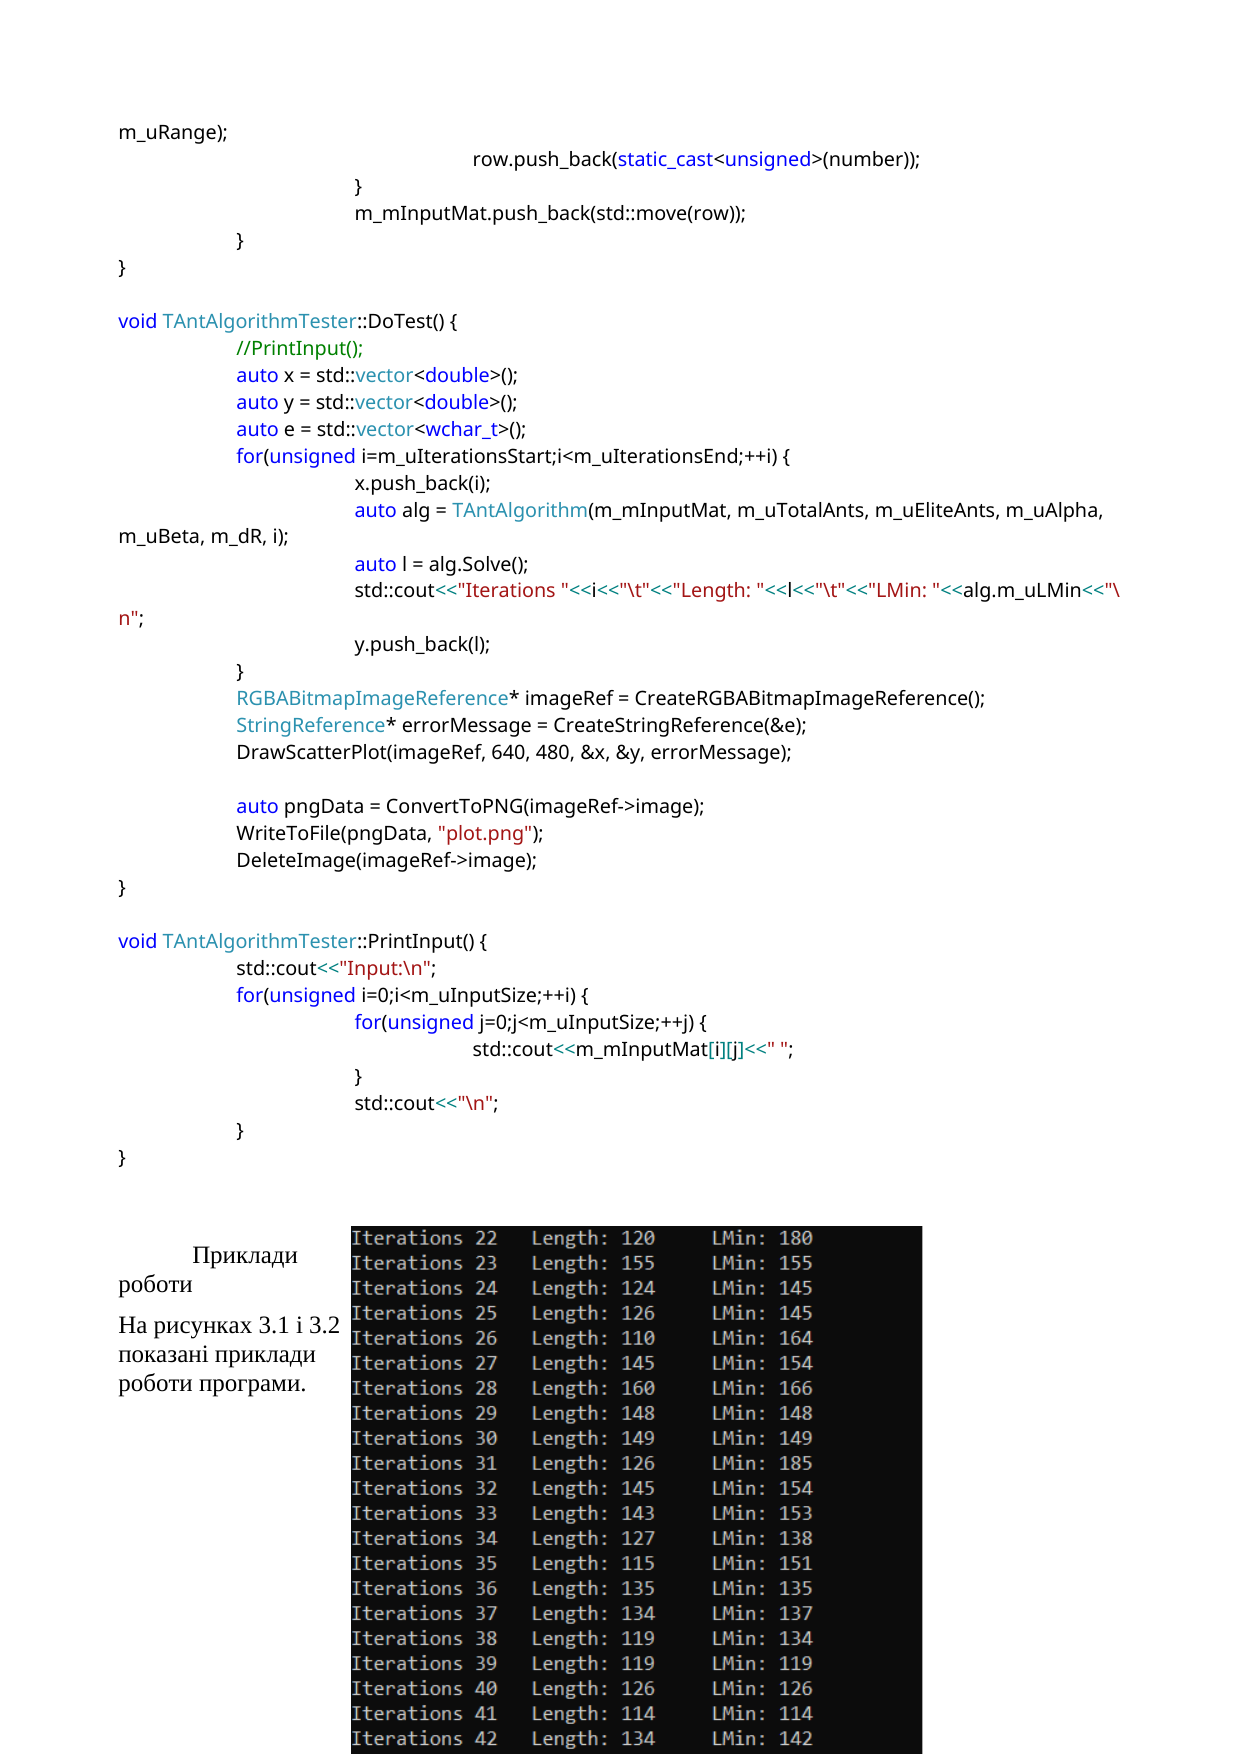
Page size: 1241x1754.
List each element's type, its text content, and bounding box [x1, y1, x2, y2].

text for(unsigned i=0;i<m_uInputSize;++i) { [118, 981, 1122, 1008]
text } [118, 253, 1122, 280]
text for(unsigned i=m_uIterationsStart;i<m_uIterationsEnd;++i) { [118, 442, 1122, 469]
text WriteToFile(pngData, "plot.png"); [118, 819, 1122, 847]
picture [351, 1226, 923, 1754]
text std::cout<<m_mInputMat[i][j]<<" "; [118, 1035, 1122, 1062]
text auto e = std::vector<wchar_t>(); [118, 415, 1122, 442]
text m_uRange); [118, 118, 1122, 145]
text std::cout<<"Input:\n"; [118, 954, 1122, 981]
text row.push_back(static_cast<unsigned>(number)); [118, 145, 1122, 172]
text На рисунках 3.1 і 3.2 показані приклади роботи програми. [118, 1310, 351, 1397]
text RGBABitmapImageReference* imageRef = CreateRGBABitmapImageReference(); [118, 685, 1122, 712]
text DeleteImage(imageRef->image); [118, 847, 1122, 873]
text auto alg = TAntAlgorithm(m_mInputMat, m_uTotalAnts, m_uEliteAnts, m_uAlpha, m_uBeta, m_dR, i); [118, 496, 1122, 550]
text } [118, 172, 1122, 199]
subtitle Приклади роботи [118, 1212, 1122, 1298]
text m_mInputMat.push_back(std::move(row)); [118, 199, 1122, 226]
text } [118, 1116, 1122, 1143]
text } [118, 226, 1122, 253]
text } [118, 1143, 1122, 1170]
text auto pngData = ConvertToPNG(imageRef->image); [118, 793, 1122, 819]
text std::cout<<"Iterations "<<i<<"\t"<<"Length: "<<l<<"\t"<<"LMin: "<<alg.m_uLMin<<"\n"; [118, 577, 1122, 631]
text } [118, 658, 1122, 685]
text y.push_back(l); [118, 631, 1122, 658]
text } [118, 1062, 1122, 1089]
text std::cout<<"\n"; [118, 1089, 1122, 1116]
text [923, 1310, 1122, 1397]
text auto x = std::vector<double>(); [118, 361, 1122, 388]
text auto l = alg.Solve(); [118, 550, 1122, 577]
text x.push_back(i); [118, 469, 1122, 496]
text DrawScatterPlot(imageRef, 640, 480, &x, &y, errorMessage); [118, 739, 1122, 766]
text } [118, 873, 1122, 901]
text void TAntAlgorithmTester::DoTest() { [118, 307, 1122, 334]
text //PrintInput(); [118, 334, 1122, 361]
text auto y = std::vector<double>(); [118, 388, 1122, 415]
text void TAntAlgorithmTester::PrintInput() { [118, 927, 1122, 954]
text for(unsigned j=0;j<m_uInputSize;++j) { [118, 1008, 1122, 1035]
text StringReference* errorMessage = CreateStringReference(&e); [118, 712, 1122, 739]
